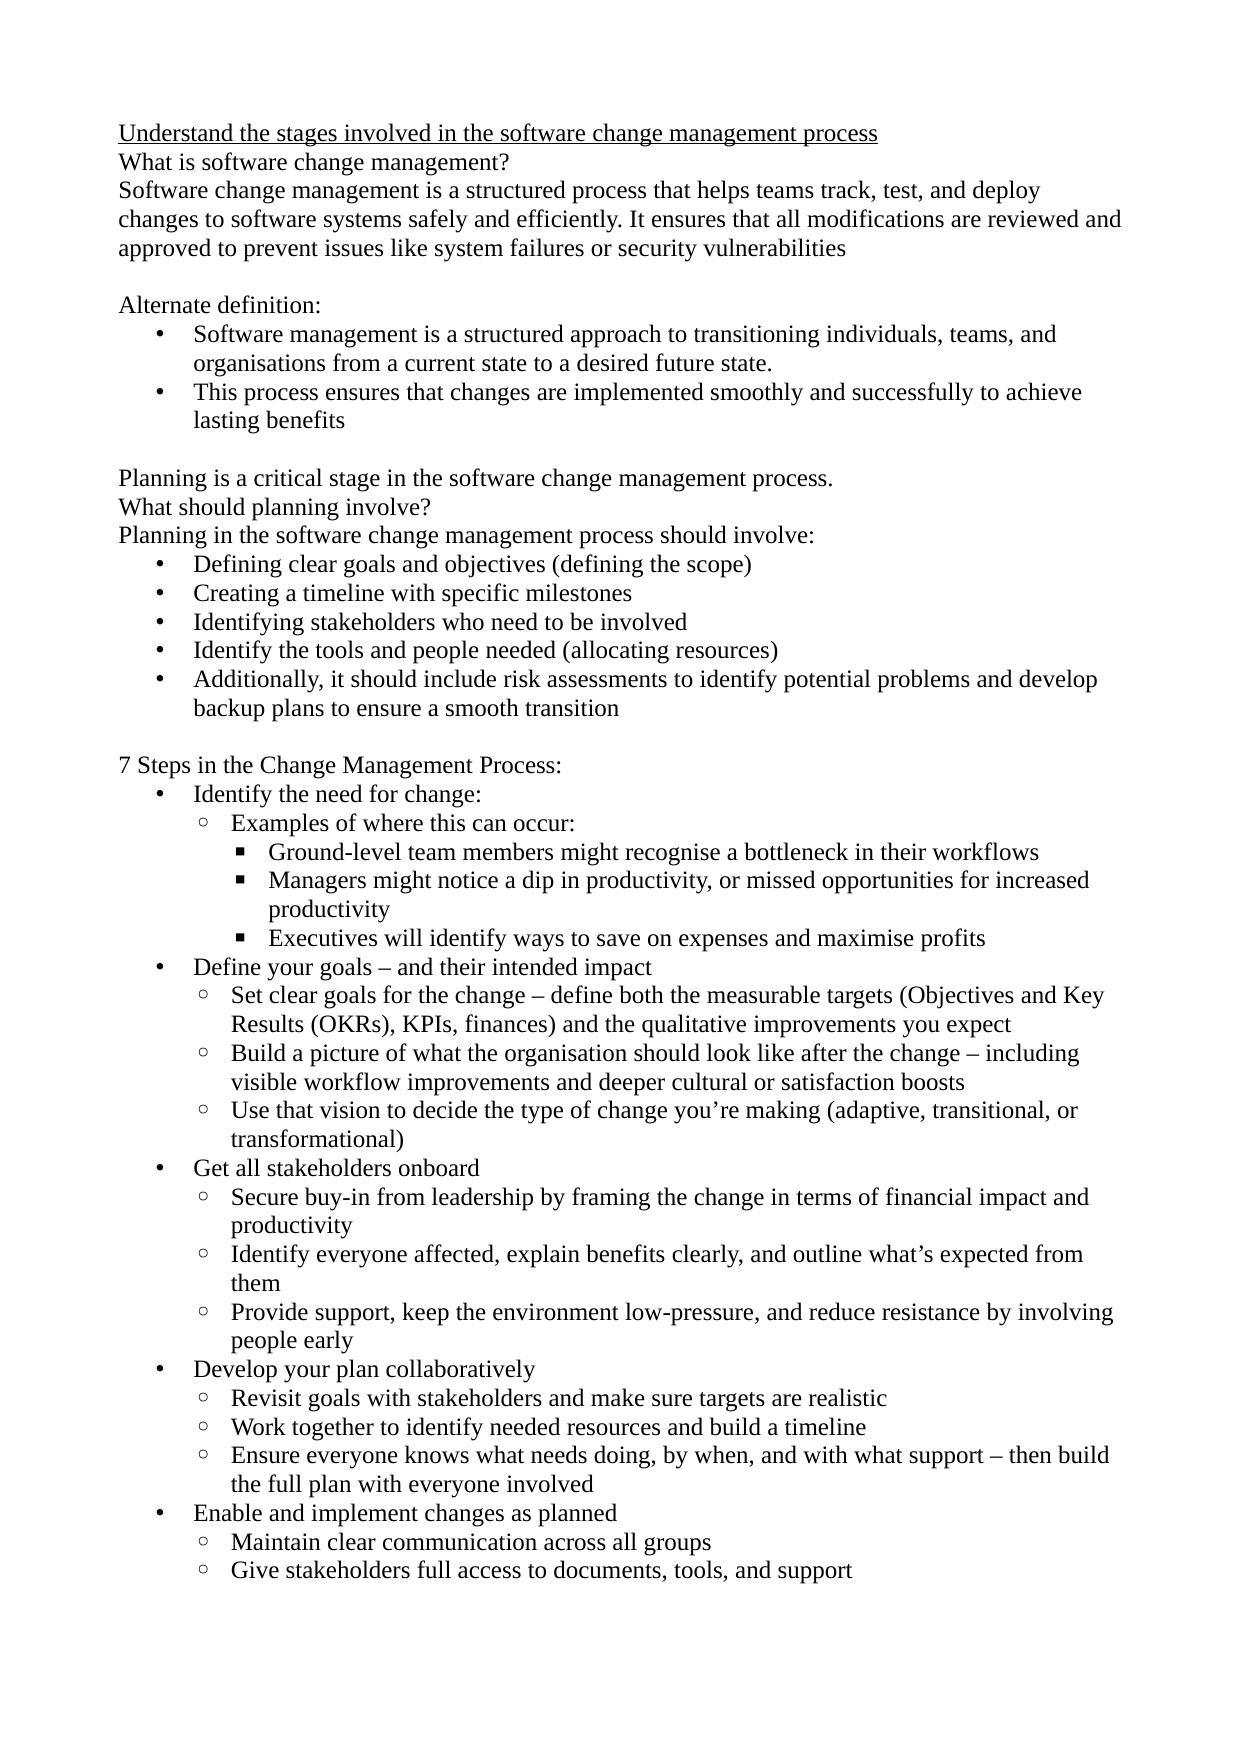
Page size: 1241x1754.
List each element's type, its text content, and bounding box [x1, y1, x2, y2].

list Examples of where this can occur: [193, 808, 1122, 837]
list Revisit goals with stakeholders and make sure targets are realistic [193, 1383, 1122, 1412]
list Provide support, keep the environment low-pressure, and reduce resistance by involving people early [193, 1297, 1122, 1354]
list Identify everyone affected, explain benefits clearly, and outline what’s expected from them [193, 1239, 1122, 1297]
list Use that vision to decide the type of change you’re making (adaptive, transitional, or transformational) [193, 1096, 1122, 1153]
text Planning in the software change management process should involve: [118, 521, 1122, 549]
list Set clear goals for the change – define both the measurable targets (Objectives and Key Results (OKRs), KPIs, finances) and the qualitative improvements you expect [193, 981, 1122, 1038]
text Understand the stages involved in the software change management process [118, 118, 1122, 147]
list This process ensures that changes are implemented smoothly and successfully to achieve lasting benefits [156, 377, 1122, 434]
list Identify the tools and people needed (allocating resources) [156, 636, 1122, 664]
text What is software change management? [118, 147, 1122, 176]
list Managers might notice a dip in productivity, or missed opportunities for increased productivity [231, 866, 1122, 923]
text Alternate definition: [118, 291, 1122, 319]
list Secure buy-in from leadership by framing the change in terms of financial impact and productivity [193, 1182, 1122, 1239]
list Maintain clear communication across all groups [193, 1527, 1122, 1556]
list Identify the need for change: [156, 779, 1122, 808]
list Identifying stakeholders who need to be involved [156, 607, 1122, 636]
list Build a picture of what the organisation should look like after the change – including visible workflow improvements and deeper cultural or satisfaction boosts [193, 1038, 1122, 1096]
list Defining clear goals and objectives (defining the scope) [156, 549, 1122, 578]
list Ground-level team members might recognise a bottleneck in their workflows [231, 837, 1122, 866]
text What should planning involve? [118, 492, 1122, 521]
list Enable and implement changes as planned [156, 1498, 1122, 1527]
list Define your goals – and their intended impact [156, 952, 1122, 981]
list Ensure everyone knows what needs doing, by when, and with what support – then build the full plan with everyone involved [193, 1441, 1122, 1498]
list Software management is a structured approach to transitioning individuals, teams, and organisations from a current state to a desired future state. [156, 319, 1122, 377]
text Planning is a critical stage in the software change management process. [118, 463, 1122, 492]
list Executives will identify ways to save on expenses and maximise profits [231, 923, 1122, 952]
list Work together to identify needed resources and build a timeline [193, 1412, 1122, 1441]
text Software change management is a structured process that helps teams track, test, and deploy changes to software systems safely and efficiently. It ensures that all modifications are reviewed and approved to prevent issues like system failures or security vulnerabilities [118, 176, 1122, 262]
list Give stakeholders full access to documents, tools, and support [193, 1556, 1122, 1584]
list Develop your plan collaboratively [156, 1354, 1122, 1383]
text 7 Steps in the Change Management Process: [118, 751, 1122, 779]
list Additionally, it should include risk assessments to identify potential problems and develop backup plans to ensure a smooth transition [156, 664, 1122, 722]
list Creating a timeline with specific milestones [156, 578, 1122, 607]
list Get all stakeholders onboard [156, 1153, 1122, 1182]
